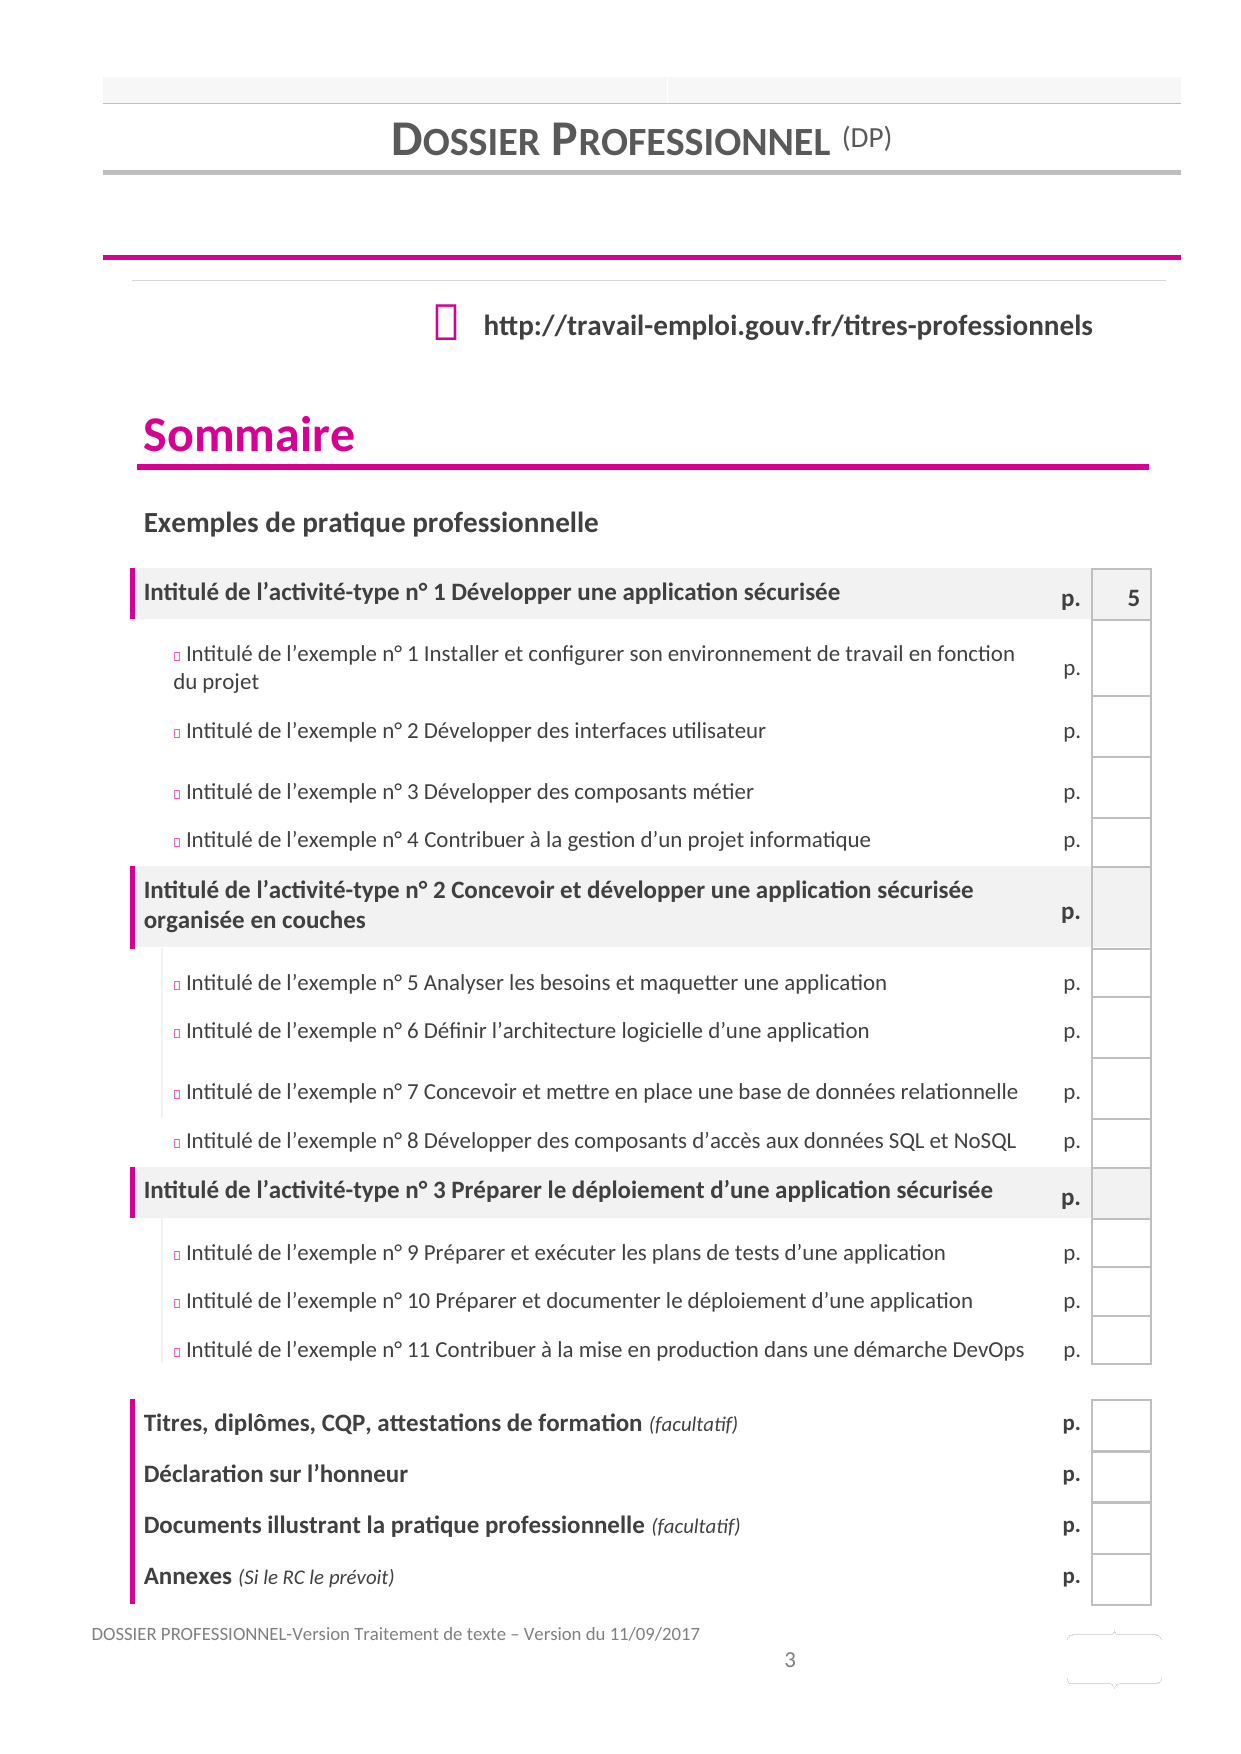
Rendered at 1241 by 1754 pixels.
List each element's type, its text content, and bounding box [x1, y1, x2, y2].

table_cell p. [1048, 1218, 1091, 1266]
table_cell  Intitulé de l’exemple n° 2 Développer des interfaces utilisateur [162, 695, 1048, 756]
table_cell [132, 619, 162, 695]
table_cell [132, 1218, 161, 1266]
table_cell p. [1048, 948, 1091, 996]
table_cell 5 [1093, 570, 1150, 619]
table_cell [1048, 1363, 1092, 1399]
table_cell [1093, 1169, 1150, 1218]
table_cell [1093, 819, 1150, 866]
table_cell p. [1048, 1057, 1091, 1118]
table_cell [132, 817, 162, 866]
table_cell [1093, 998, 1150, 1057]
table_cell  [132, 281, 472, 355]
table_cell  Intitulé de l’exemple n° 4 Contribuer à la gestion d’un projet informatique [162, 817, 1048, 866]
table_cell Annexes (Si le RC le prévoit) [135, 1553, 1048, 1603]
table_cell [1093, 1268, 1150, 1315]
table_cell p. [1048, 756, 1091, 817]
table_cell  Intitulé de l’exemple n° 1 Installer et configurer son environnement de travail en fonction du projet [162, 619, 1048, 695]
table_cell  Intitulé de l’exemple n° 11 Contribuer à la mise en production dans une démarche DevOps [163, 1315, 1048, 1363]
table_cell [132, 1057, 161, 1118]
table_cell [1092, 464, 1151, 568]
table_cell [1093, 1220, 1150, 1266]
table_cell [132, 996, 161, 1057]
table_cell p. [1048, 1399, 1091, 1450]
table_cell  Intitulé de l’exemple n° 7 Concevoir et mettre en place une base de données relationnelle [163, 1057, 1048, 1118]
table_cell p. [1048, 1118, 1091, 1167]
table_cell  Intitulé de l’exemple n° 6 Définir l’architecture logicielle d’une application [163, 996, 1048, 1057]
table_cell  Intitulé de l’exemple n° 9 Préparer et exécuter les plans de tests d’une application [163, 1218, 1048, 1266]
table_cell [132, 1363, 162, 1399]
table_cell p. [1048, 619, 1091, 695]
table_cell [132, 756, 162, 817]
table_cell [1093, 1120, 1150, 1167]
table_cell Déclaration sur l’honneur [135, 1450, 1048, 1501]
table_cell  Intitulé de l’exemple n° 10 Préparer et documenter le déploiement d’une application [163, 1266, 1048, 1315]
table_cell p. [1048, 1553, 1091, 1603]
table_cell Documents illustrant la pratique professionnelle (facultatif) [135, 1501, 1048, 1552]
table_cell p. [1048, 1450, 1091, 1501]
table_cell Intitulé de l’activité-type n° 3 Préparer le déploiement d’une application sécurisée [135, 1167, 1048, 1218]
table_cell [132, 949, 161, 996]
table_cell [1093, 697, 1150, 756]
table_cell [1093, 1555, 1150, 1603]
table_cell p. [1048, 1501, 1091, 1552]
table_cell [1093, 1453, 1150, 1501]
table_cell [132, 1315, 161, 1363]
table_cell Intitulé de l’activité-type n° 1 Développer une application sécurisée [135, 568, 1048, 619]
table_cell [132, 1118, 162, 1167]
table_cell p. [1048, 866, 1091, 947]
table_cell http://travail-emploi.gouv.fr/titres-professionnels [472, 281, 1166, 355]
table_cell  Intitulé de l’exemple n° 3 Développer des composants métier [162, 756, 1048, 817]
table_cell [1093, 868, 1150, 947]
table_cell Titres, diplômes, CQP, attestations de formation (facultatif) [135, 1399, 1048, 1450]
table_cell [132, 1266, 161, 1315]
table_cell [1092, 1365, 1151, 1399]
table_cell p. [1048, 1315, 1091, 1363]
table_cell [132, 695, 162, 756]
table_header Sommaire [132, 397, 1151, 464]
table_cell Intitulé de l’activité-type n° 2 Concevoir et développer une application sécurisée organisée en couches [135, 866, 1048, 947]
table_cell Exemples de pratique professionnelle [132, 464, 1092, 568]
table_cell [1093, 621, 1150, 695]
table_cell  Intitulé de l’exemple n° 5 Analyser les besoins et maquetter une application [163, 948, 1048, 996]
table_cell p. [1048, 1167, 1091, 1218]
table_cell p. [1048, 817, 1091, 866]
table_cell [1093, 1401, 1150, 1450]
table_cell p. [1048, 568, 1091, 619]
table_cell [1093, 950, 1150, 996]
table_cell [1093, 1317, 1150, 1363]
table_cell  Intitulé de l’exemple n° 8 Développer des composants d’accès aux données SQL et NoSQL [162, 1118, 1048, 1167]
table_cell [1093, 1504, 1150, 1552]
table_cell p. [1048, 1266, 1091, 1315]
table_cell [162, 1363, 1048, 1399]
table_cell p. [1048, 695, 1091, 756]
table_cell [1093, 1059, 1150, 1118]
table_cell p. [1048, 996, 1091, 1057]
table_cell [1093, 758, 1150, 817]
